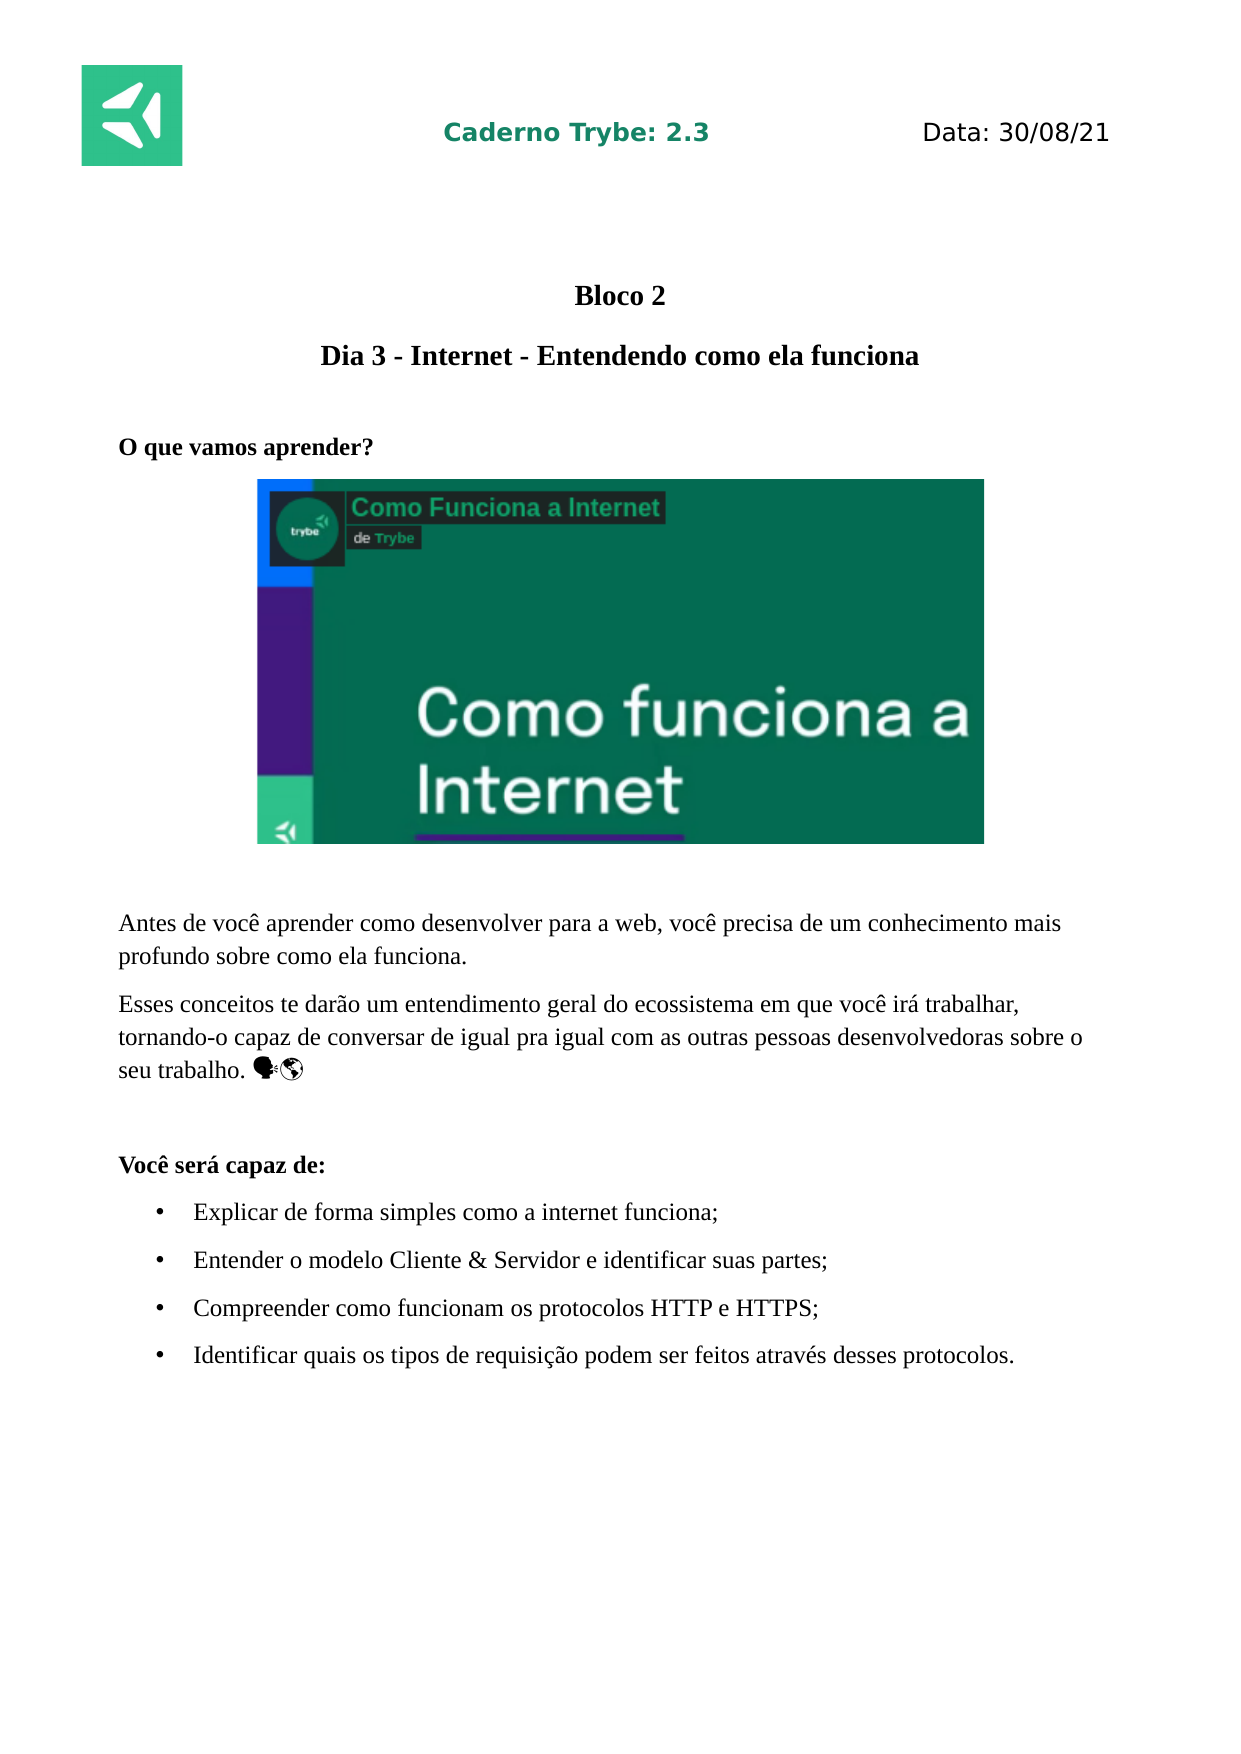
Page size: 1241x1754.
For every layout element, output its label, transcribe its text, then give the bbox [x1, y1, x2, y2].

subtitle Dia 3 - Internet - Entendendo como ela funciona [118, 338, 1122, 372]
picture [256, 479, 985, 844]
text Antes de você aprender como desenvolver para a web, você precisa de um conhecimento mais profundo sobre como ela funciona. [118, 908, 1122, 970]
list Identificar quais os tipos de requisição podem ser feitos através desses protocolos. [156, 1340, 1122, 1369]
text Esses conceitos te darão um entendimento geral do ecossistema em que você irá trabalhar, tornando-o capaz de conversar de igual pra igual com as outras pessoas desenvolvedoras sobre o seu trabalho. 🗣🌎 [118, 989, 1122, 1083]
list Explicar de forma simples como a internet funciona; [156, 1197, 1122, 1226]
text O que vamos aprender? [118, 432, 1122, 461]
list Entender o modelo Cliente & Servidor e identificar suas partes; [156, 1245, 1122, 1274]
list Compreender como funcionam os protocolos HTTP e HTTPS; [156, 1293, 1122, 1321]
subtitle Bloco 2 [118, 278, 1122, 311]
picture [81, 65, 183, 166]
text Você será capaz de: [118, 1150, 1122, 1179]
